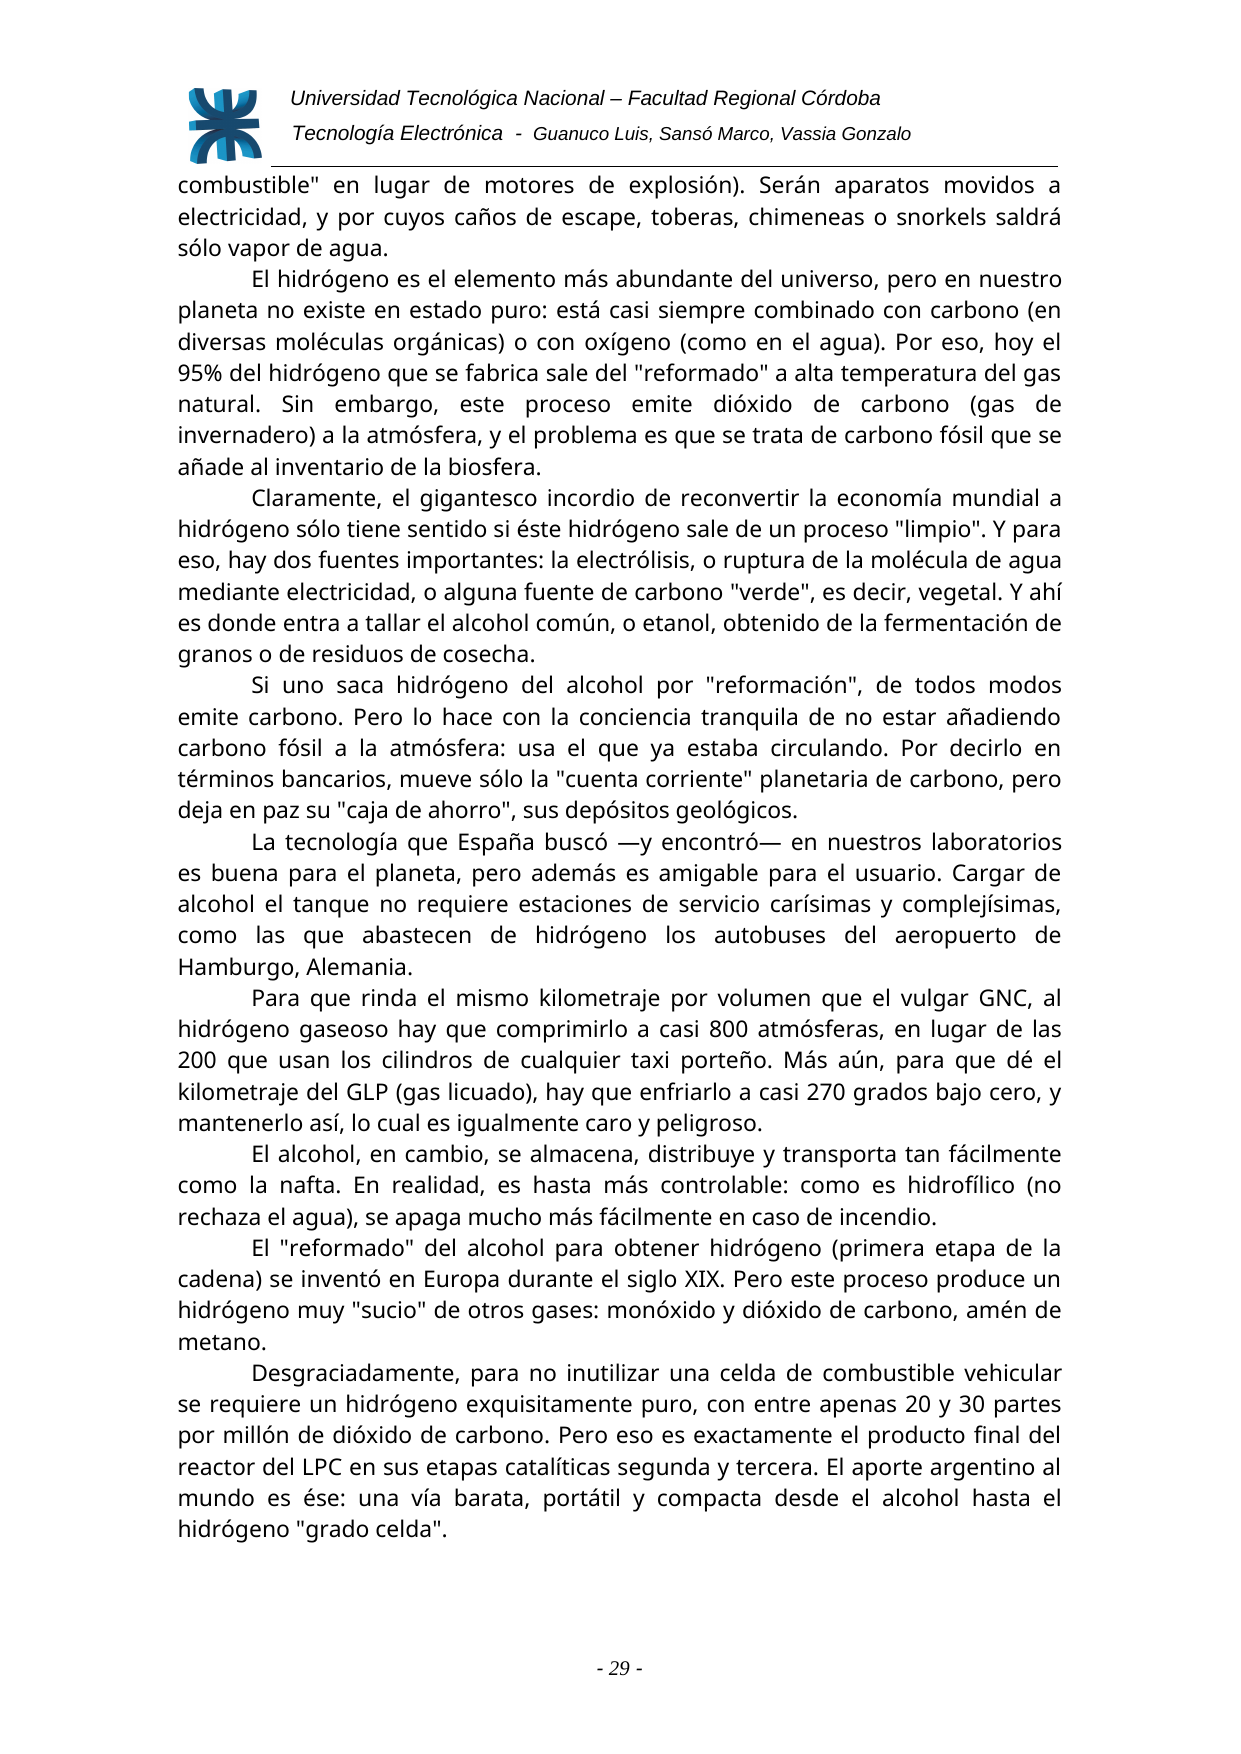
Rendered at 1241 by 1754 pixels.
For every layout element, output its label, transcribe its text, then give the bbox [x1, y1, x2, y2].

text Si uno saca hidrógeno del alcohol por "reformación", de todos modos emite carbono. Pero lo hace con la conciencia tranquila de no estar añadiendo carbono fósil a la atmósfera: usa el que ya estaba circulando. Por decirlo en términos bancarios, mueve sólo la "cuenta corriente" planetaria de carbono, pero deja en paz su "caja de ahorro", sus depósitos geológicos. [177, 669, 1063, 826]
text combustible" en lugar de motores de explosión). Serán aparatos movidos a electricidad, y por cuyos caños de escape, toberas, chimeneas o snorkels saldrá sólo vapor de agua. [177, 169, 1063, 263]
text La tecnología que España buscó —y encontró— en nuestros laboratorios es buena para el planeta, pero además es amigable para el usuario. Cargar de alcohol el tanque no requiere estaciones de servicio carísimas y complejísimas, como las que abastecen de hidrógeno los autobuses del aeropuerto de Hamburgo, Alemania. [177, 826, 1063, 982]
text El "reformado" del alcohol para obtener hidrógeno (primera etapa de la cadena) se inventó en Europa durante el siglo XIX. Pero este proceso produce un hidrógeno muy "sucio" de otros gases: monóxido y dióxido de carbono, amén de metano. [177, 1232, 1063, 1357]
text Claramente, el gigantesco incordio de reconvertir la economía mundial a hidrógeno sólo tiene sentido si éste hidrógeno sale de un proceso "limpio". Y para eso, hay dos fuentes importantes: la electrólisis, o ruptura de la molécula de agua mediante electricidad, o alguna fuente de carbono "verde", es decir, vegetal. Y ahí es donde entra a tallar el alcohol común, o etanol, obtenido de la fermentación de granos o de residuos de cosecha. [177, 482, 1063, 669]
text El alcohol, en cambio, se almacena, distribuye y transporta tan fácilmente como la nafta. En realidad, es hasta más controlable: como es hidrofílico (no rechaza el agua), se apaga mucho más fácilmente en caso de incendio. [177, 1138, 1063, 1232]
text Desgraciadamente, para no inutilizar una celda de combustible vehicular se requiere un hidrógeno exquisitamente puro, con entre apenas 20 y 30 partes por millón de dióxido de carbono. Pero eso es exactamente el producto final del reactor del LPC en sus etapas catalíticas segunda y tercera. El aporte argentino al mundo es ése: una vía barata, portátil y compacta desde el alcohol hasta el hidrógeno "grado celda". [177, 1357, 1063, 1544]
picture [188, 88, 262, 164]
text El hidrógeno es el elemento más abundante del universo, pero en nuestro planeta no existe en estado puro: está casi siempre combinado con carbono (en diversas moléculas orgánicas) o con oxígeno (como en el agua). Por eso, hoy el 95% del hidrógeno que se fabrica sale del "reformado" a alta temperatura del gas natural. Sin embargo, este proceso emite dióxido de carbono (gas de invernadero) a la atmósfera, y el problema es que se trata de carbono fósil que se añade al inventario de la biosfera. [177, 263, 1063, 482]
text Para que rinda el mismo kilometraje por volumen que el vulgar GNC, al hidrógeno gaseoso hay que comprimirlo a casi 800 atmósferas, en lugar de las 200 que usan los cilindros de cualquier taxi porteño. Más aún, para que dé el kilometraje del GLP (gas licuado), hay que enfriarlo a casi 270 grados bajo cero, y mantenerlo así, lo cual es igualmente caro y peligroso. [177, 982, 1063, 1138]
